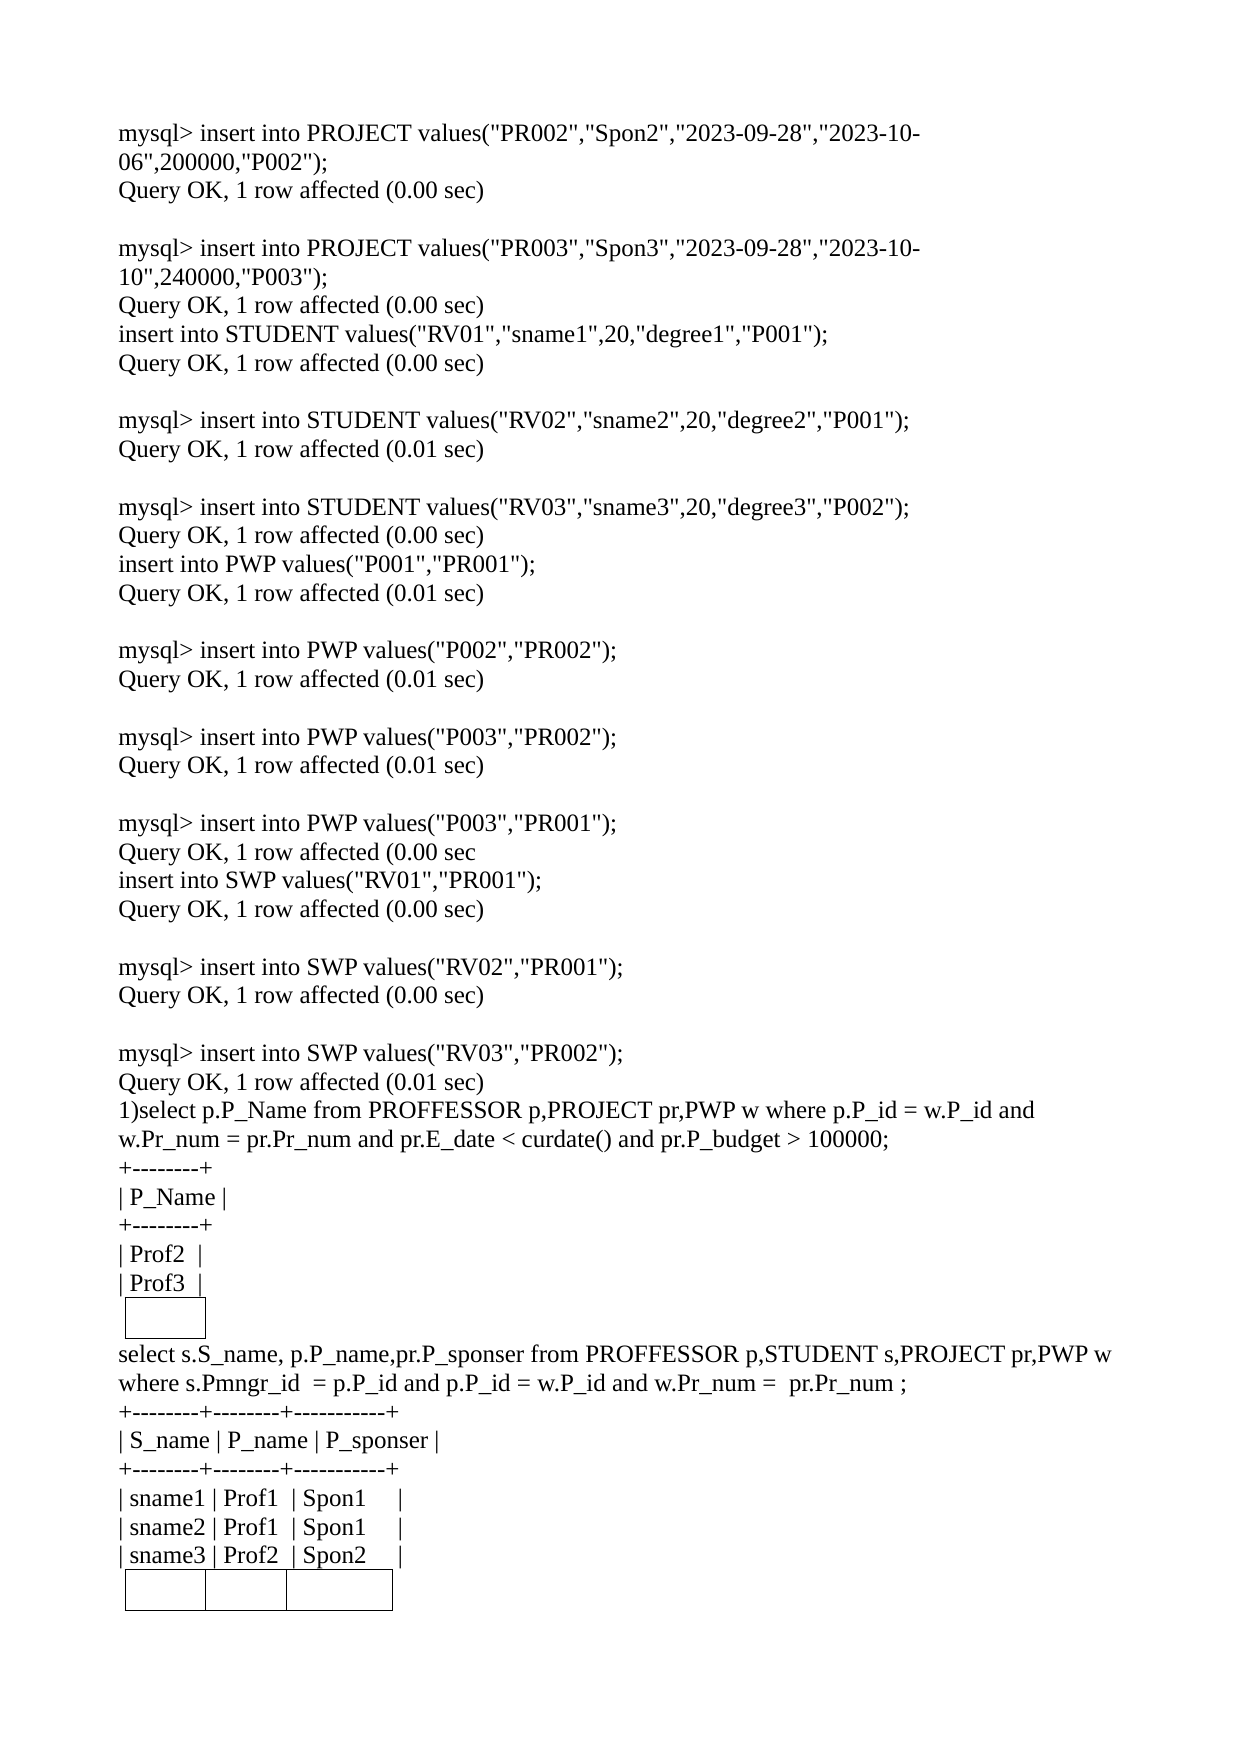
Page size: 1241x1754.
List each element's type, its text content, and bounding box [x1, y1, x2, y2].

text | S_name | P_name | P_sponser | [118, 1425, 1122, 1454]
text mysql> insert into STUDENT values("RV03","sname3",20,"degree3","P002"); [118, 492, 1122, 521]
text Query OK, 1 row affected (0.01 sec) [118, 434, 1122, 463]
text insert into STUDENT values("RV01","sname1",20,"degree1","P001"); [118, 319, 1122, 348]
text Query OK, 1 row affected (0.00 sec) [118, 521, 1122, 549]
text | sname1 | Prof1 | Spon1 | [118, 1483, 1122, 1512]
text +--------+ [118, 1211, 1122, 1239]
text | sname2 | Prof1 | Spon1 | [118, 1512, 1122, 1540]
text Query OK, 1 row affected (0.00 sec [118, 837, 1122, 866]
table_header [206, 1570, 286, 1610]
text mysql> insert into PWP values("P003","PR002"); [118, 722, 1122, 751]
text Query OK, 1 row affected (0.00 sec) [118, 981, 1122, 1009]
text insert into PWP values("P001","PR001"); [118, 549, 1122, 578]
text | sname3 | Prof2 | Spon2 | [118, 1540, 1122, 1569]
text Query OK, 1 row affected (0.01 sec) [118, 664, 1122, 693]
text mysql> insert into SWP values("RV03","PR002"); [118, 1038, 1122, 1067]
text insert into SWP values("RV01","PR001"); [118, 866, 1122, 894]
text Query OK, 1 row affected (0.00 sec) [118, 894, 1122, 923]
text mysql> insert into SWP values("RV02","PR001"); [118, 952, 1122, 981]
table_header [287, 1570, 392, 1610]
text | Prof2 | [118, 1239, 1122, 1268]
text mysql> insert into PROJECT values("PR003","Spon3","2023-09-28","2023-10-10",240000,"P003"); [118, 233, 1122, 291]
text mysql> insert into PWP values("P003","PR001"); [118, 808, 1122, 837]
text Query OK, 1 row affected (0.00 sec) [118, 348, 1122, 377]
text +--------+--------+-----------+ [118, 1397, 1122, 1425]
text Query OK, 1 row affected (0.01 sec) [118, 1067, 1122, 1096]
text mysql> insert into STUDENT values("RV02","sname2",20,"degree2","P001"); [118, 406, 1122, 434]
table_header [126, 1298, 205, 1338]
text +--------+ [118, 1153, 1122, 1182]
text | Prof3 | [118, 1268, 1122, 1297]
text Query OK, 1 row affected (0.00 sec) [118, 291, 1122, 319]
text select s.S_name, p.P_name,pr.P_sponser from PROFFESSOR p,STUDENT s,PROJECT pr,PWP w where s.Pmngr_id = p.P_id and p.P_id = w.P_id and w.Pr_num = pr.Pr_num ; [118, 1339, 1122, 1397]
table_header [126, 1570, 205, 1610]
text mysql> insert into PWP values("P002","PR002"); [118, 636, 1122, 664]
text Query OK, 1 row affected (0.01 sec) [118, 751, 1122, 779]
text Query OK, 1 row affected (0.01 sec) [118, 578, 1122, 607]
text 1)select p.P_Name from PROFFESSOR p,PROJECT pr,PWP w where p.P_id = w.P_id and w.Pr_num = pr.Pr_num and pr.E_date < curdate() and pr.P_budget > 100000; [118, 1096, 1122, 1153]
text +--------+--------+-----------+ [118, 1454, 1122, 1483]
text | P_Name | [118, 1182, 1122, 1211]
text Query OK, 1 row affected (0.00 sec) [118, 176, 1122, 204]
text mysql> insert into PROJECT values("PR002","Spon2","2023-09-28","2023-10-06",200000,"P002"); [118, 118, 1122, 176]
